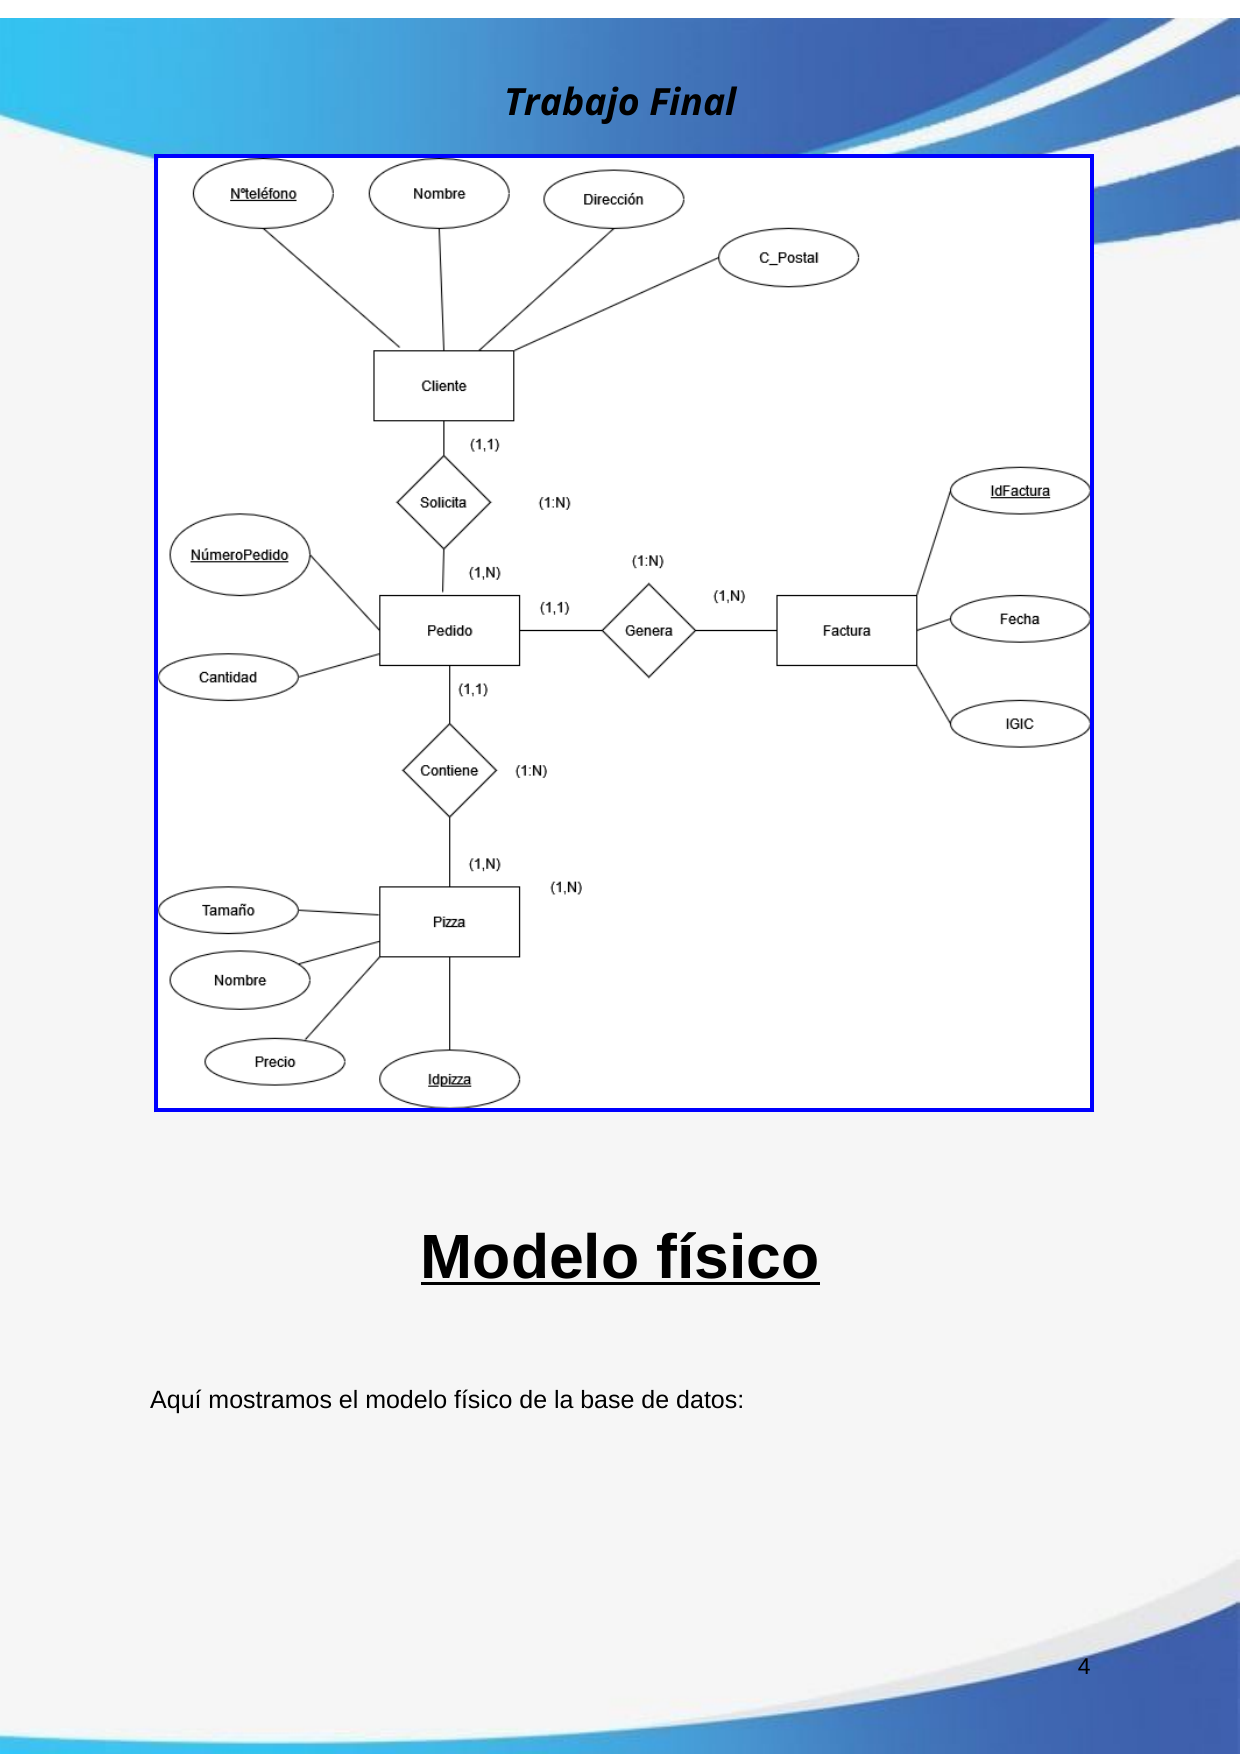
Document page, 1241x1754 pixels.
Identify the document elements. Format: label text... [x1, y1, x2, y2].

text Modelo físico [150, 1220, 1090, 1292]
text Aquí mostramos el modelo físico de la base de datos: [150, 1385, 1090, 1414]
picture [0, 18, 1240, 1754]
